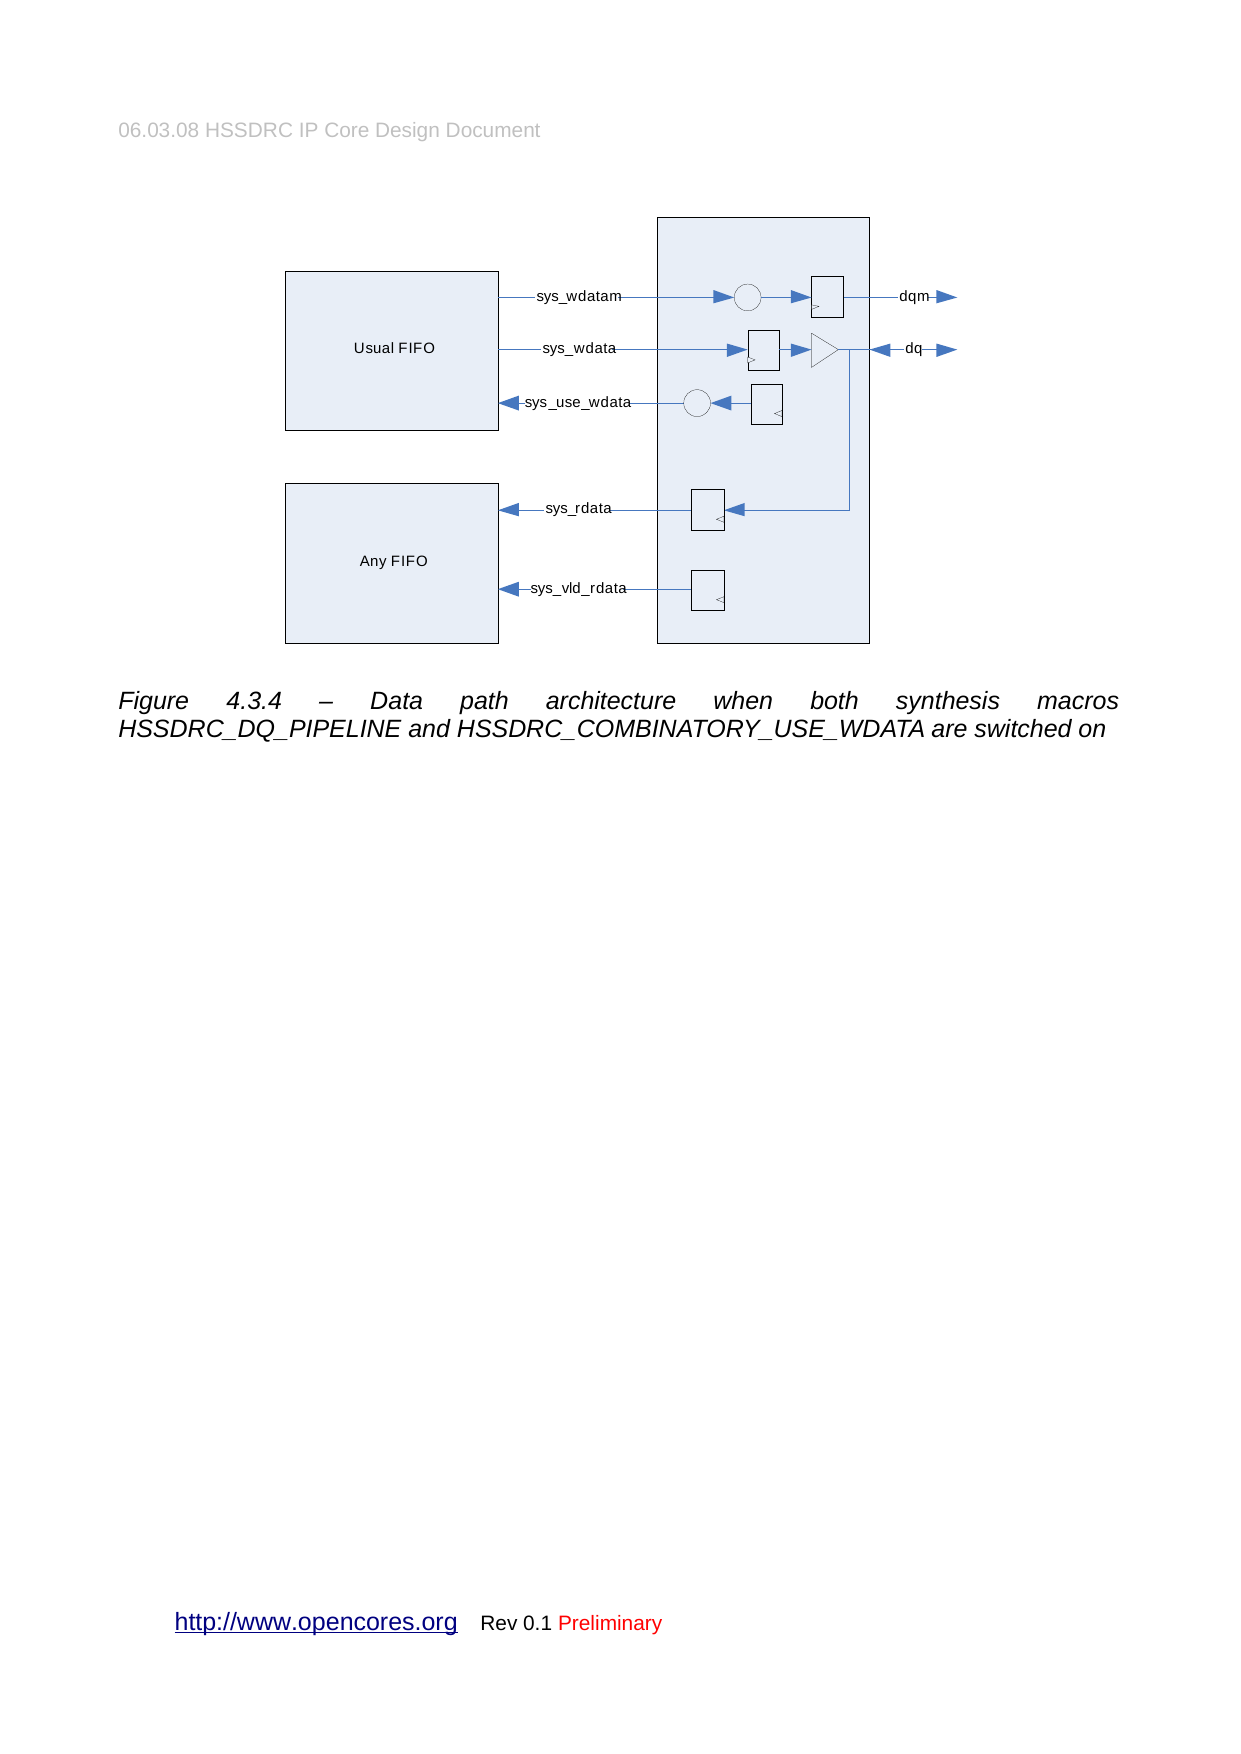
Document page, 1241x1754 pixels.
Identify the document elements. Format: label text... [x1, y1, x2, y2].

text Figure 4.3.4 – Data path architecture when both synthesis macros HSSDRC_DQ_PIPELINE and HSSDRC_COMBINATORY_USE_WDATA are switched on [118, 687, 1122, 743]
